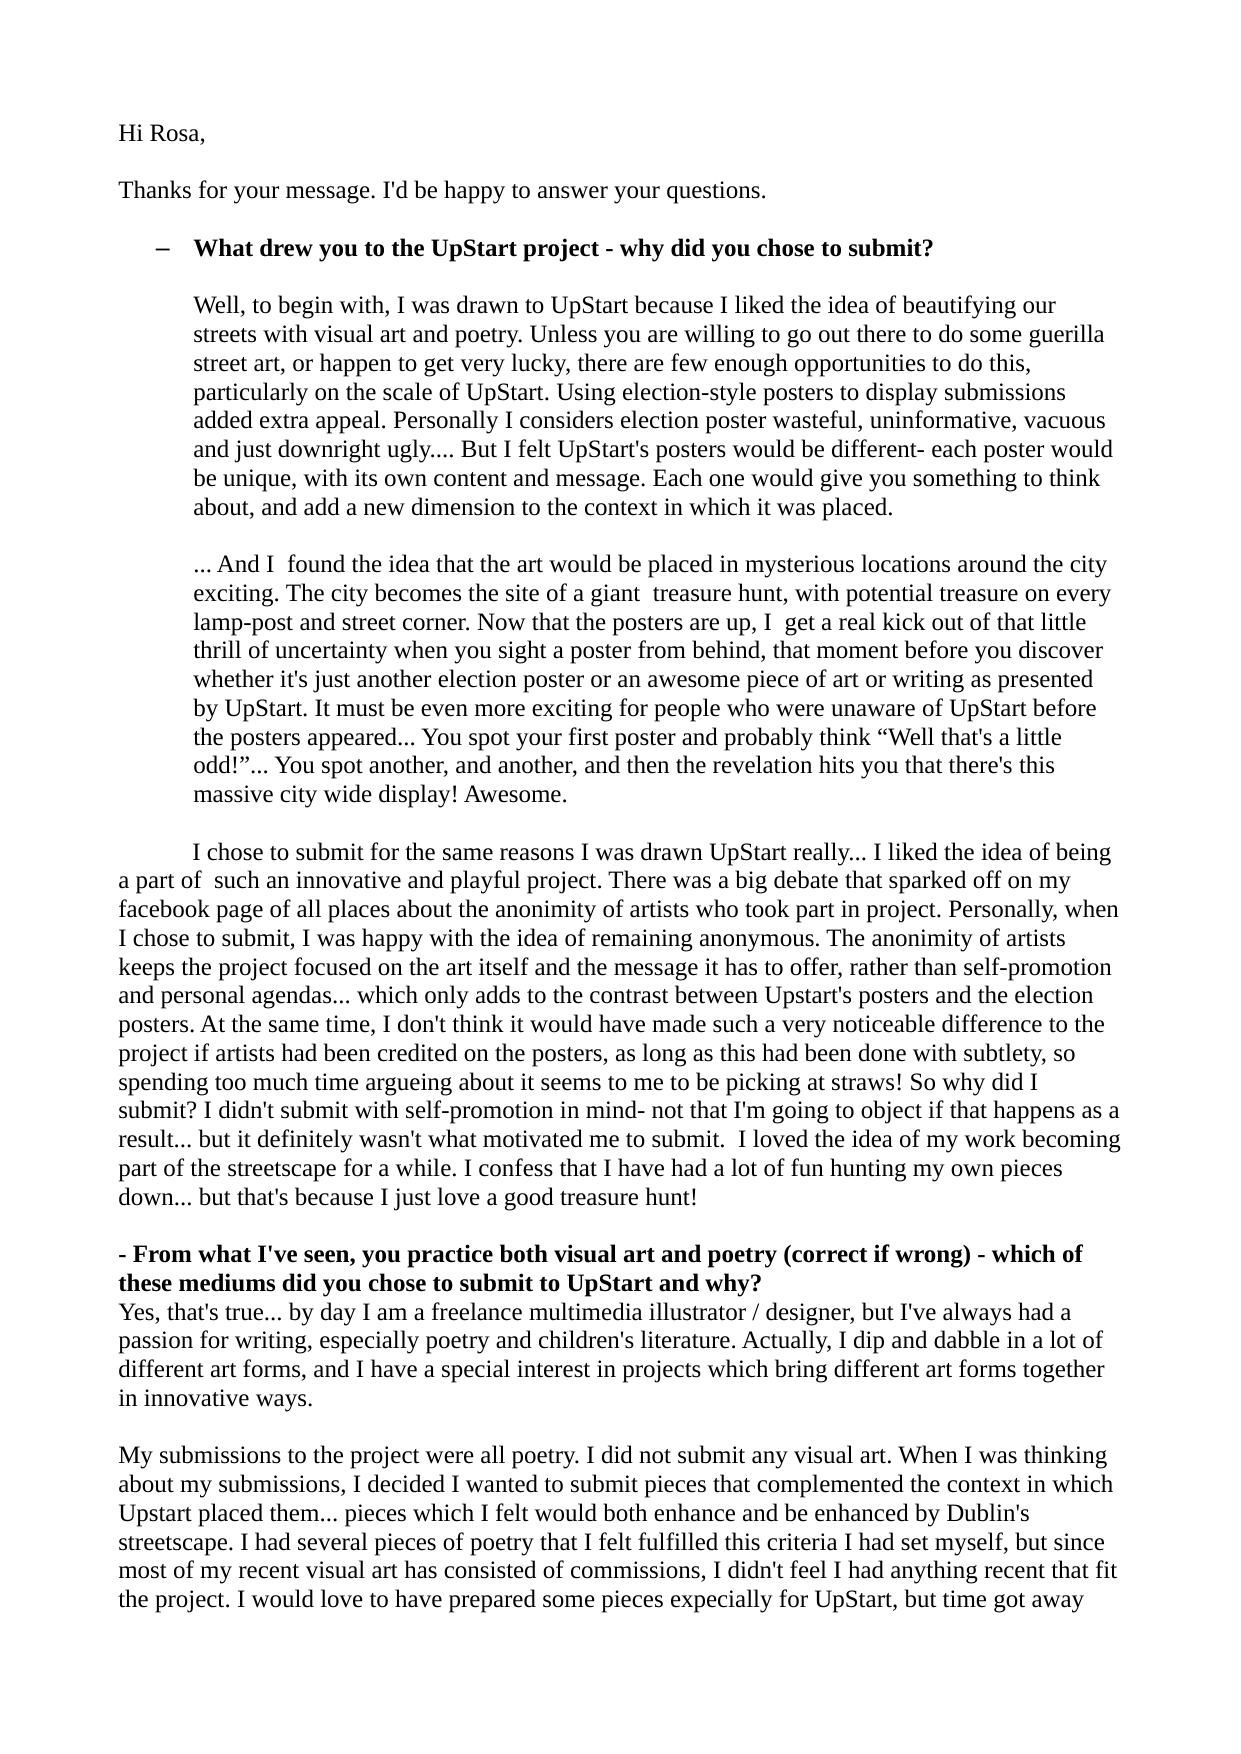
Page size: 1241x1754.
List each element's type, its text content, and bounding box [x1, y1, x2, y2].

text I chose to submit for the same reasons I was drawn UpStart really... I liked the idea of being a part of such an innovative and playful project. There was a big debate that sparked off on my facebook page of all places about the anonimity of artists who took part in project. Personally, when I chose to submit, I was happy with the idea of remaining anonymous. The anonimity of artists keeps the project focused on the art itself and the message it has to offer, rather than self-promotion and personal agendas... which only adds to the contrast between Upstart's posters and the election posters. At the same time, I don't think it would have made such a very noticeable difference to the project if artists had been credited on the posters, as long as this had been done with subtlety, so spending too much time argueing about it seems to me to be picking at straws! So why did I submit? I didn't submit with self-promotion in mind- not that I'm going to object if that happens as a result... but it definitely wasn't what motivated me to submit. I loved the idea of my work becoming part of the streetscape for a while. I confess that I have had a lot of fun hunting my own pieces down... but that's because I just love a good treasure hunt! [118, 837, 1122, 1211]
text Yes, that's true... by day I am a freelance multimedia illustrator / designer, but I've always had a passion for writing, especially poetry and children's literature. Actually, I dip and dabble in a lot of different art forms, and I have a special interest in projects which bring different art forms together in innovative ways. [118, 1297, 1122, 1412]
text My submissions to the project were all poetry. I did not submit any visual art. When I was thinking about my submissions, I decided I wanted to submit pieces that complemented the context in which Upstart placed them... pieces which I felt would both enhance and be enhanced by Dublin's streetscape. I had several pieces of poetry that I felt fulfilled this criteria I had set myself, but since most of my recent visual art has consisted of commissions, I didn't feel I had anything recent that fit the project. I would love to have prepared some pieces expecially for UpStart, but time got away [118, 1441, 1122, 1613]
list What drew you to the UpStart project - why did you chose to submit? [156, 233, 1122, 262]
text Thanks for your message. I'd be happy to answer your questions. [118, 176, 1122, 204]
list Well, to begin with, I was drawn to UpStart because I liked the idea of beautifying our streets with visual art and poetry. Unless you are willing to go out there to do some guerilla street art, or happen to get very lucky, there are few enough opportunities to do this, particularly on the scale of UpStart. Using election-style posters to display submissions added extra appeal. Personally I considers election poster wasteful, uninformative, vacuous and just downright ugly.... But I felt UpStart's posters would be different- each poster would be unique, with its own content and message. Each one would give you something to think about, and add a new dimension to the context in which it was placed. [156, 291, 1122, 521]
text Hi Rosa, [118, 118, 1122, 147]
list ... And I found the idea that the art would be placed in mysterious locations around the city exciting. The city becomes the site of a giant treasure hunt, with potential treasure on every lamp-post and street corner. Now that the posters are up, I get a real kick out of that little thrill of uncertainty when you sight a poster from behind, that moment before you discover whether it's just another election poster or an awesome piece of art or writing as presented by UpStart. It must be even more exciting for people who were unaware of UpStart before the posters appeared... You spot your first poster and probably think “Well that's a little odd!”... You spot another, and another, and then the revelation hits you that there's this massive city wide display! Awesome. [156, 549, 1122, 808]
text - From what I've seen, you practice both visual art and poetry (correct if wrong) - which of these mediums did you chose to submit to UpStart and why? [118, 1239, 1122, 1297]
